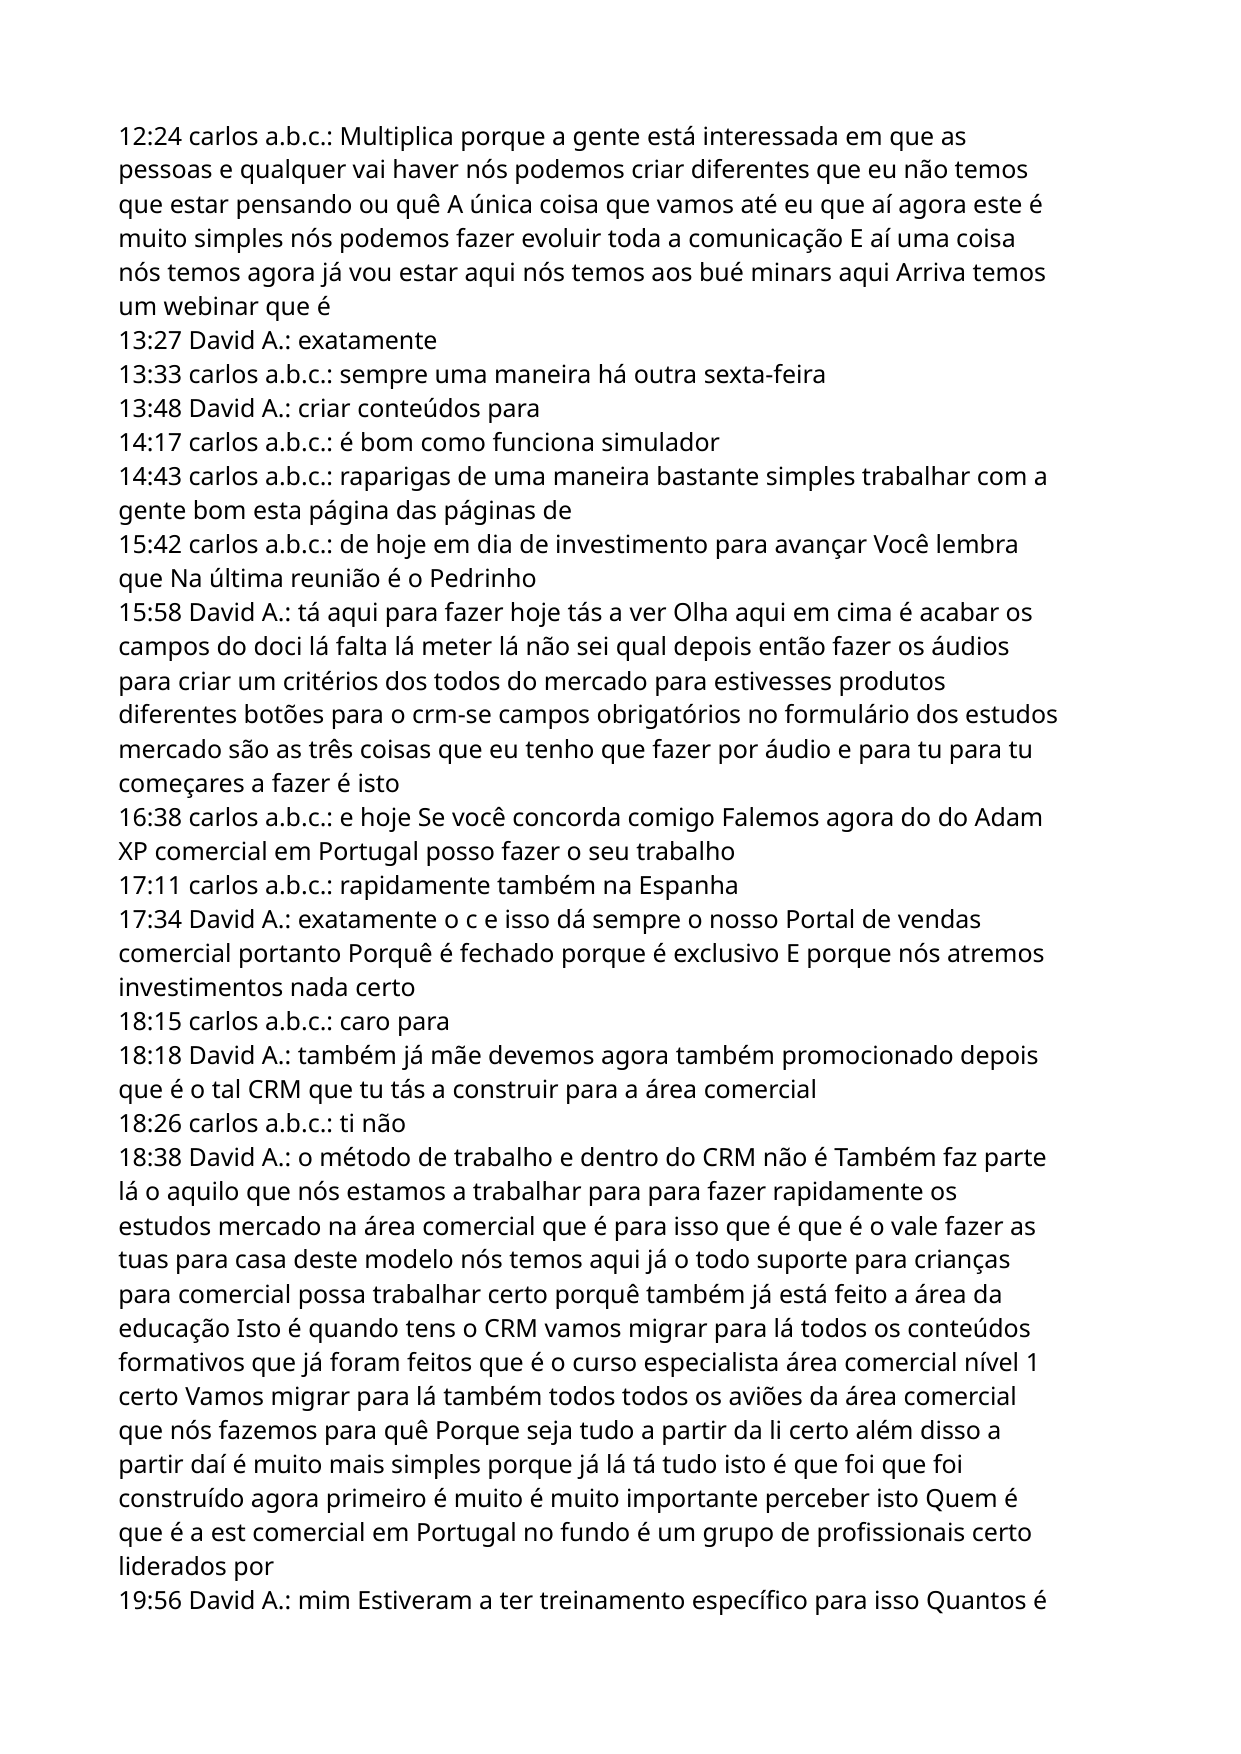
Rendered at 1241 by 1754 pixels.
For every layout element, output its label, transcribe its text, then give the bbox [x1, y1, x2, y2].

table_cell 12:24 carlos a.b.c.: Multiplica porque a gente está interessada em que as pessoas e qualquer vai haver nós podemos criar diferentes que eu não temos que estar pensando ou quê A única coisa que vamos até eu que aí agora este é muito simples nós podemos fazer evoluir toda a comunicação E aí uma coisa nós temos agora já vou estar aqui nós temos aos bué minars aqui Arriva temos um webinar que é 13:27 David A.: exatamente 13:33 carlos a.b.c.: sempre uma maneira há outra sexta-feira 13:48 David A.: criar conteúdos para 14:17 carlos a.b.c.: é bom como funciona simulador 14:43 carlos a.b.c.: raparigas de uma maneira bastante simples trabalhar com a gente bom esta página das páginas de 15:42 carlos a.b.c.: de hoje em dia de investimento para avançar Você lembra que Na última reunião é o Pedrinho 15:58 David A.: tá aqui para fazer hoje tás a ver Olha aqui em cima é acabar os campos do doci lá falta lá meter lá não sei qual depois então fazer os áudios para criar um critérios dos todos do mercado para estivesses produtos diferentes botões para o crm-se campos obrigatórios no formulário dos estudos mercado são as três coisas que eu tenho que fazer por áudio e para tu para tu começares a fazer é isto 16:38 carlos a.b.c.: e hoje Se você concorda comigo Falemos agora do do Adam XP comercial em Portugal posso fazer o seu trabalho 17:11 carlos a.b.c.: rapidamente também na Espanha 17:34 David A.: exatamente o c e isso dá sempre o nosso Portal de vendas comercial portanto Porquê é fechado porque é exclusivo E porque nós atremos investimentos nada certo 18:15 carlos a.b.c.: caro para 18:18 David A.: também já mãe devemos agora também promocionado depois que é o tal CRM que tu tás a construir para a área comercial 18:26 carlos a.b.c.: ti não 18:38 David A.: o método de trabalho e dentro do CRM não é Também faz parte lá o aquilo que nós estamos a trabalhar para para fazer rapidamente os estudos mercado na área comercial que é para isso que é que é o vale fazer as tuas para casa deste modelo nós temos aqui já o todo suporte para crianças para comercial possa trabalhar certo porquê também já está feito a área da educação Isto é quando tens o CRM vamos migrar para lá todos os conteúdos formativos que já foram feitos que é o curso especialista área comercial nível 1 certo Vamos migrar para lá também todos todos os aviões da área comercial que nós fazemos para quê Porque seja tudo a partir da li certo além disso a partir daí é muito mais simples porque já lá tá tudo isto é que foi que foi construído agora primeiro é muito é muito importante perceber isto Quem é que é a est comercial em Portugal no fundo é um grupo de profissionais certo liderados por 19:56 David A.: mim Estiveram a ter treinamento específico para isso Quantos é [118, 118, 1122, 1617]
